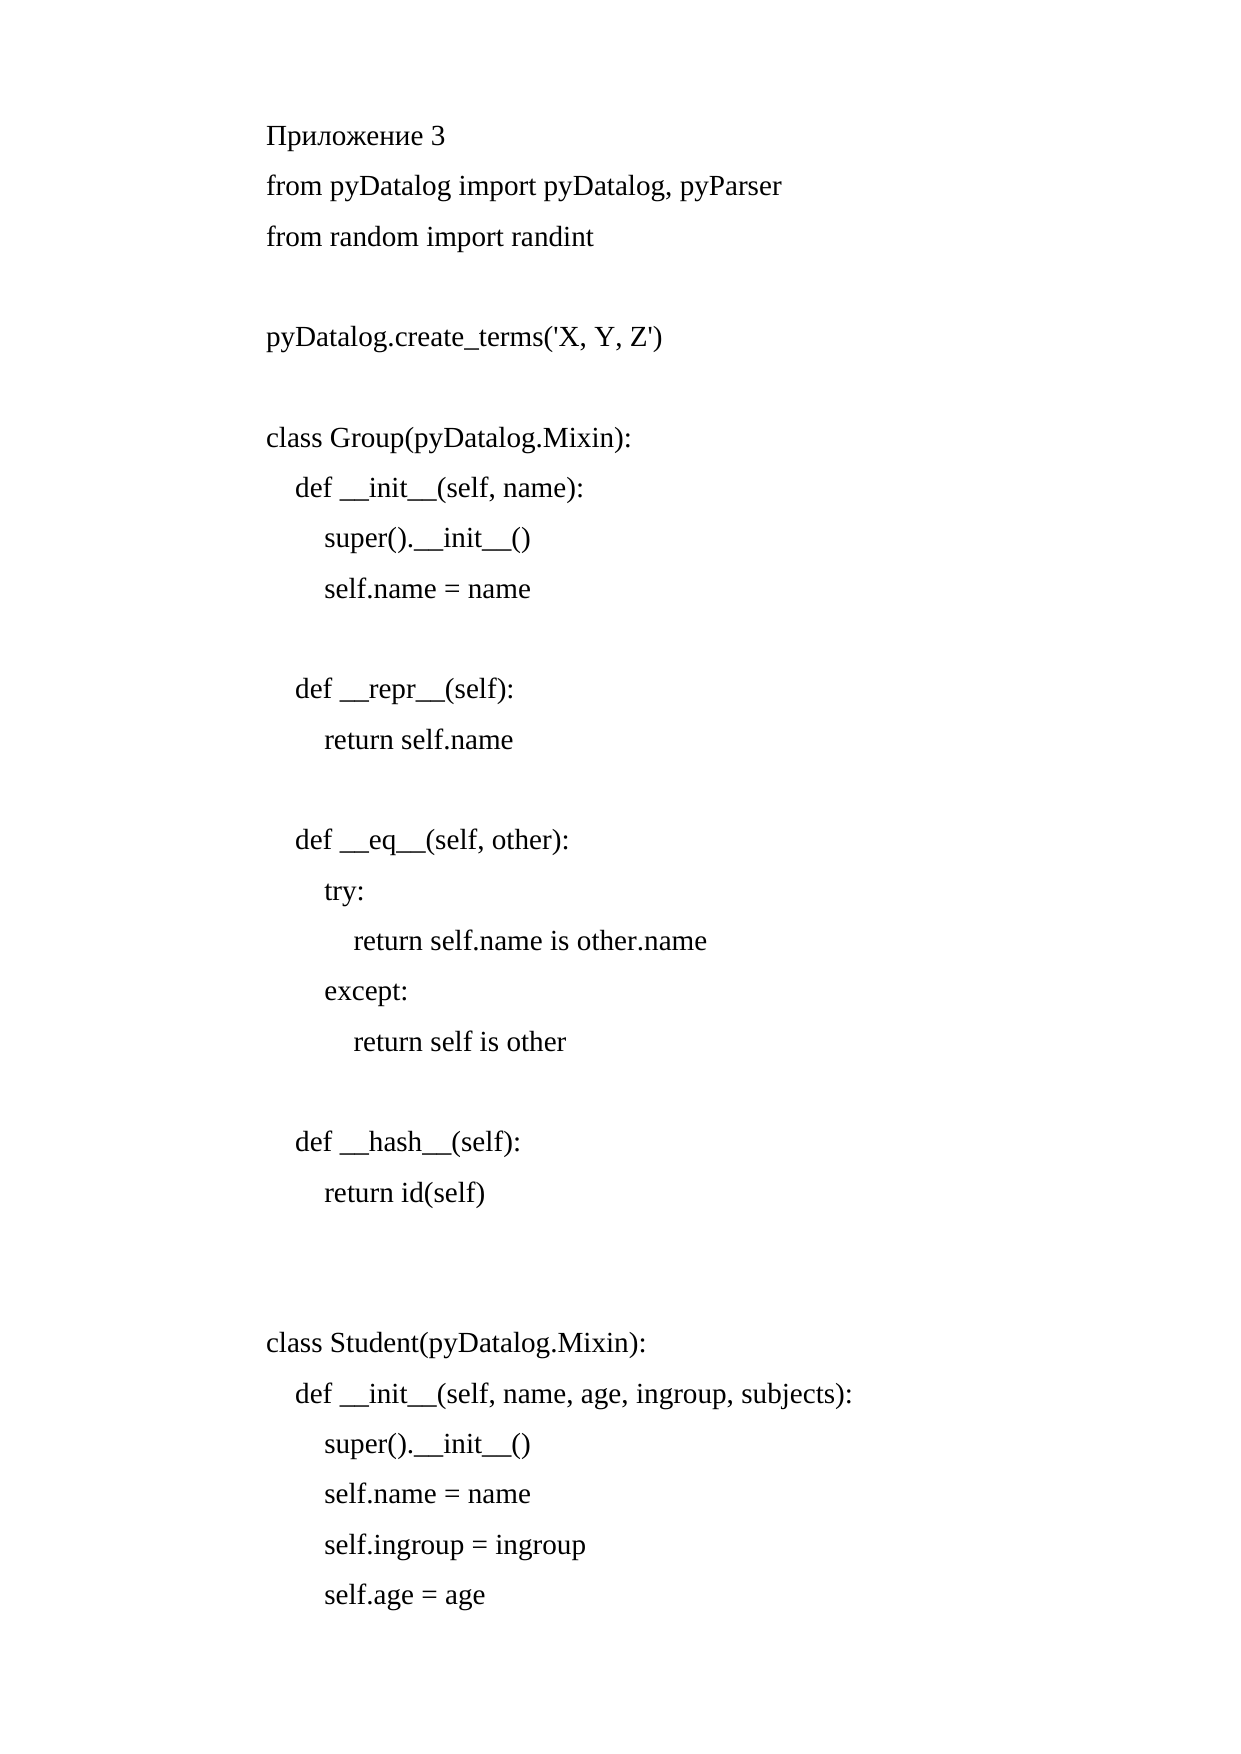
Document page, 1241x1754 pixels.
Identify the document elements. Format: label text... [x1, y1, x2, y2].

text from pyDatalog import pyDatalog, pyParser [177, 168, 1152, 202]
text def __eq__(self, other): [177, 822, 1152, 856]
text super().__init__() [177, 1426, 1152, 1460]
text def __hash__(self): [177, 1124, 1152, 1158]
text class Student(pyDatalog.Mixin): [177, 1326, 1152, 1359]
text return id(self) [177, 1175, 1152, 1208]
text try: [177, 873, 1152, 906]
text class Group(pyDatalog.Mixin): [177, 420, 1152, 453]
text from random import randint [177, 219, 1152, 252]
text self.ingroup = ingroup [177, 1527, 1152, 1560]
text return self.name [177, 722, 1152, 755]
text def __init__(self, name): [177, 470, 1152, 504]
text return self is other [177, 1024, 1152, 1057]
text self.name = name [177, 1477, 1152, 1510]
text def __repr__(self): [177, 672, 1152, 705]
text self.age = age [177, 1577, 1152, 1611]
text except: [177, 973, 1152, 1007]
text def __init__(self, name, age, ingroup, subjects): [177, 1376, 1152, 1409]
text super().__init__() [177, 521, 1152, 554]
text pyDatalog.create_terms('X, Y, Z') [177, 319, 1152, 353]
text Приложение 3 [177, 118, 1152, 152]
text return self.name is other.name [177, 923, 1152, 957]
text self.name = name [177, 571, 1152, 604]
